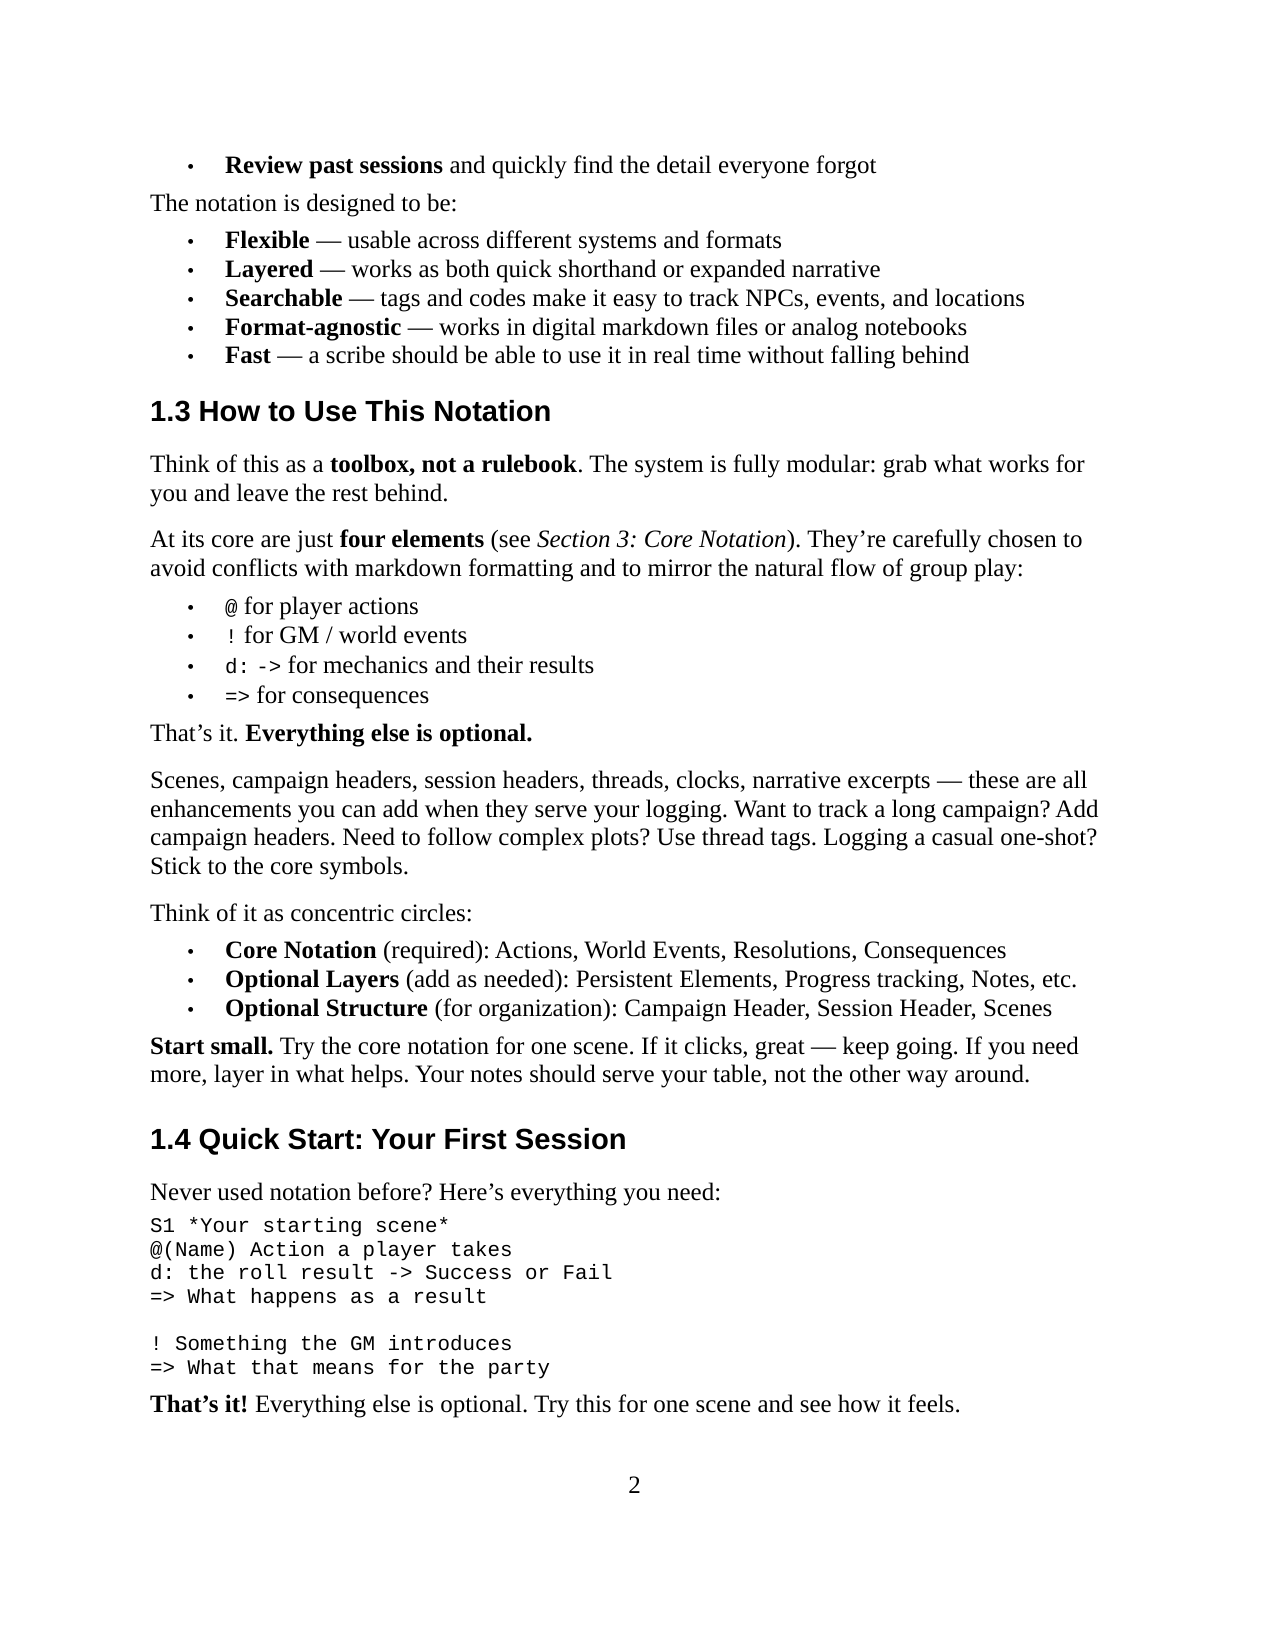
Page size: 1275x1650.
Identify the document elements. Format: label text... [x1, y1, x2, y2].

text Think of it as concentric circles: [150, 898, 1125, 927]
list Layered — works as both quick shorthand or expanded narrative [187, 254, 1125, 283]
subtitle 1.3 How to Use This Notation [150, 394, 1125, 428]
text Scenes, campaign headers, session headers, threads, clocks, narrative excerpts — these are all enhancements you can add when they serve your logging. Want to track a long campaign? Add campaign headers. Need to follow complex plots? Use thread tags. Logging a casual one-shot? Stick to the core symbols. [150, 765, 1125, 880]
text d: the roll result -> Success or Fail [150, 1262, 1125, 1286]
text S1 *Your starting scene* [150, 1215, 1125, 1239]
list Optional Structure (for organization): Campaign Header, Session Header, Scenes [187, 993, 1125, 1022]
list Fast — a scribe should be able to use it in real time without falling behind [187, 340, 1125, 369]
list Format-agnostic — works in digital markdown files or analog notebooks [187, 312, 1125, 340]
list Core Notation (required): Actions, World Events, Resolutions, Consequences [187, 936, 1125, 964]
list ! for GM / world events [187, 621, 1125, 650]
text => What that means for the party [150, 1357, 1125, 1381]
subtitle 1.4 Quick Start: Your First Session [150, 1122, 1125, 1156]
list Flexible — usable across different systems and formats [187, 225, 1125, 254]
list Review past sessions and quickly find the detail everyone forgot [187, 150, 1125, 179]
text That’s it. Everything else is optional. [150, 718, 1125, 747]
text The notation is designed to be: [150, 188, 1125, 216]
text Never used notation before? Here’s everything you need: [150, 1177, 1125, 1206]
text Think of this as a toolbox, not a rulebook. The system is fully modular: grab what works for you and leave the rest behind. [150, 449, 1125, 507]
list @ for player actions [187, 591, 1125, 621]
text ! Something the GM introduces [150, 1333, 1125, 1357]
list => for consequences [187, 680, 1125, 709]
list d: -> for mechanics and their results [187, 650, 1125, 680]
list Searchable — tags and codes make it easy to track NPCs, events, and locations [187, 283, 1125, 312]
text Start small. Try the core notation for one scene. If it clicks, great — keep going. If you need more, layer in what helps. Your notes should serve your table, not the other way around. [150, 1031, 1125, 1088]
text @(Name) Action a player takes [150, 1239, 1125, 1262]
text That’s it! Everything else is optional. Try this for one scene and see how it feels. [150, 1389, 1125, 1418]
text => What happens as a result [150, 1286, 1125, 1309]
list Optional Layers (add as needed): Persistent Elements, Progress tracking, Notes, etc. [187, 964, 1125, 993]
text At its core are just four elements (see Section 3: Core Notation). They’re carefully chosen to avoid conflicts with markdown formatting and to mirror the natural flow of group play: [150, 524, 1125, 582]
